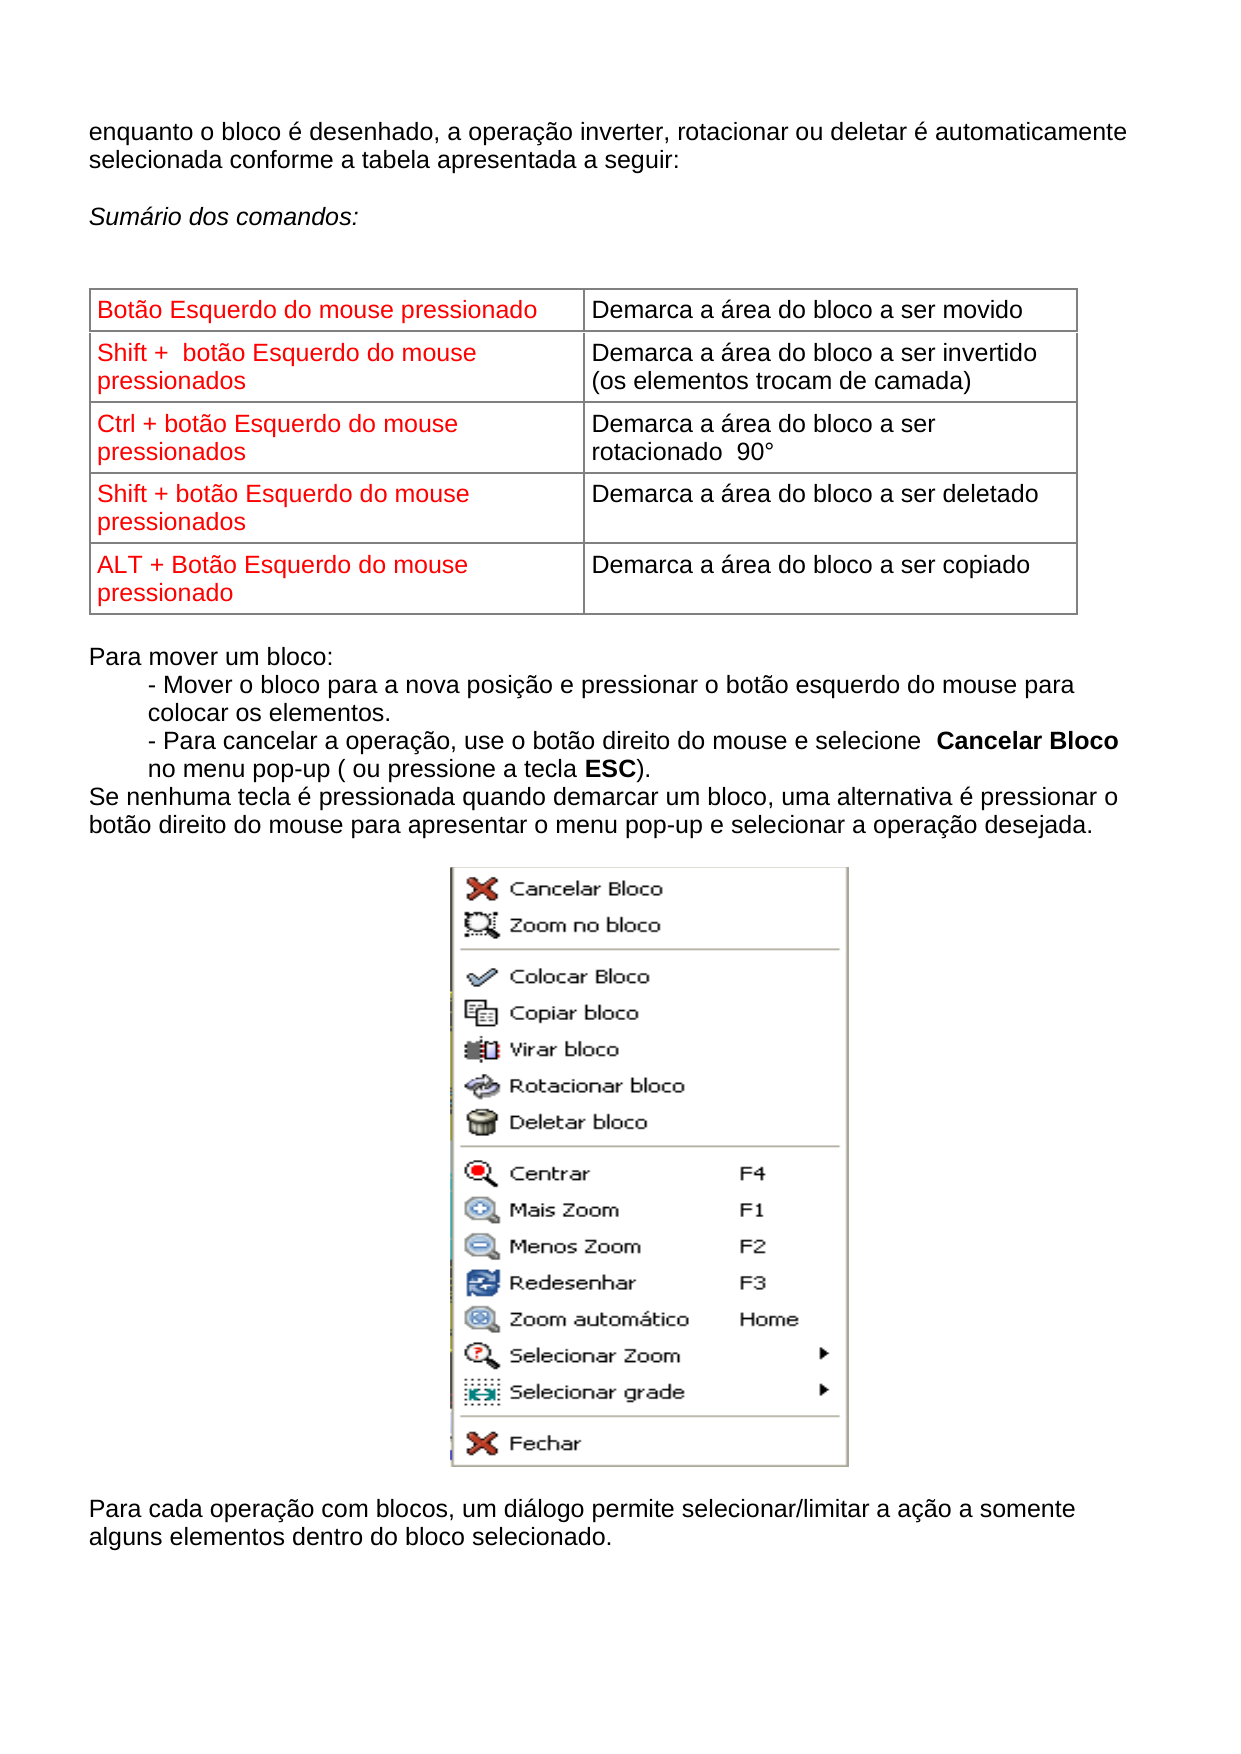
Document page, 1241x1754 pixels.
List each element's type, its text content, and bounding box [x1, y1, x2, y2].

list - Para cancelar a operação, use o botão direito do mouse e selecione Cancelar Bloco no menu pop-up ( ou pressione a tecla ESC). [148, 727, 1152, 783]
table_cell ALT + Botão Esquerdo do mouse pressionado [91, 544, 583, 613]
subtitle Sumário dos comandos: [88, 202, 1152, 230]
table_cell Shift + botão Esquerdo do mouse pressionados [91, 333, 583, 401]
list - Mover o bloco para a nova posição e pressionar o botão esquerdo do mouse para colocar os elementos. [148, 671, 1152, 727]
table_cell Demarca a área do bloco a ser deletado [585, 474, 1076, 542]
subtitle Para mover um bloco: [88, 643, 1152, 671]
table_cell Shift + botão Esquerdo do mouse pressionados [91, 474, 583, 542]
table_cell Ctrl + botão Esquerdo do mouse pressionados [91, 403, 583, 472]
table_header Demarca a área do bloco a ser movido [585, 290, 1076, 330]
subtitle Se nenhuma tecla é pressionada quando demarcar um bloco, uma alternativa é pressionar o botão direito do mouse para apresentar o menu pop-up e selecionar a operação desejada. [88, 783, 1152, 839]
table_cell Demarca a área do bloco a ser invertido (os elementos trocam de camada) [585, 333, 1076, 401]
table_header Botão Esquerdo do mouse pressionado [91, 290, 583, 330]
table_cell Demarca a área do bloco a ser rotacionado 90° [585, 403, 1076, 472]
text Para cada operação com blocos, um diálogo permite selecionar/limitar a ação a somente alguns elementos dentro do bloco selecionado. [88, 1495, 1152, 1551]
picture [450, 867, 849, 1467]
table_cell Demarca a área do bloco a ser copiado [585, 544, 1076, 613]
subtitle enquanto o bloco é desenhado, a operação inverter, rotacionar ou deletar é automaticamente selecionada conforme a tabela apresentada a seguir: [88, 118, 1152, 174]
